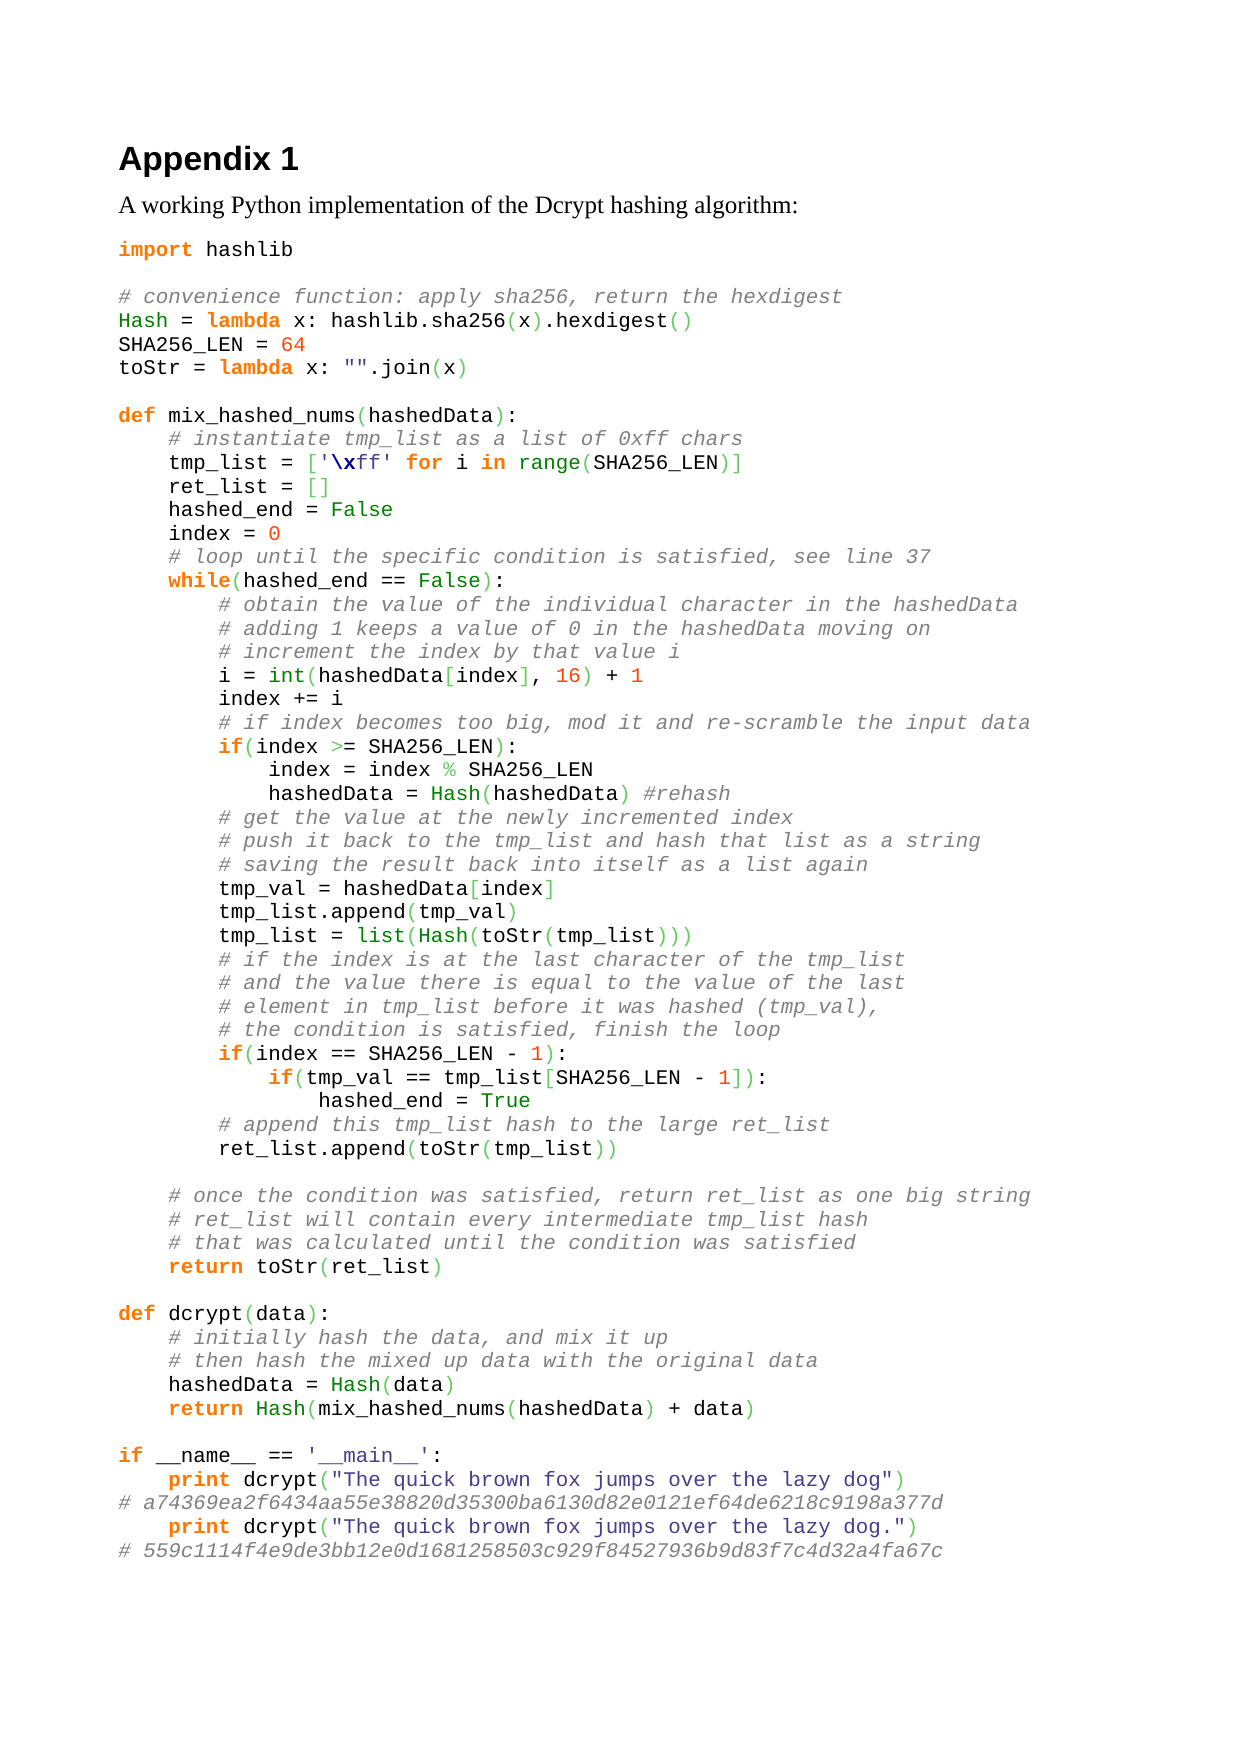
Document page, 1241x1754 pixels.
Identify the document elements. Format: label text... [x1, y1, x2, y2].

text SHA256_LEN = 64 [118, 334, 1122, 357]
text if(tmp_val == tmp_list[SHA256_LEN - 1]): [118, 1067, 1122, 1090]
text # increment the index by that value i [118, 641, 1122, 665]
text tmp_list = list(Hash(toStr(tmp_list))) [118, 925, 1122, 948]
text # once the condition was satisfied, return ret_list as one big string [118, 1185, 1122, 1209]
text # ret_list will contain every intermediate tmp_list hash [118, 1209, 1122, 1232]
text import hashlib [118, 239, 1122, 263]
text hashedData = Hash(hashedData) #rehash [118, 783, 1122, 807]
text # if index becomes too big, mod it and re-scramble the input data [118, 712, 1122, 736]
text # convenience function: apply sha256, return the hexdigest [118, 286, 1122, 310]
text print dcrypt("The quick brown fox jumps over the lazy dog") [118, 1469, 1122, 1492]
text # initially hash the data, and mix it up [118, 1327, 1122, 1351]
text # loop until the specific condition is satisfied, see line 37 [118, 547, 1122, 570]
text # element in tmp_list before it was hashed (tmp_val), [118, 996, 1122, 1019]
text # 559c1114f4e9de3bb12e0d1681258503c929f84527936b9d83f7c4d32a4fa67c [118, 1540, 1122, 1563]
text # a74369ea2f6434aa55e38820d35300ba6130d82e0121ef64de6218c9198a377d [118, 1492, 1122, 1516]
text # get the value at the newly incremented index [118, 807, 1122, 830]
text tmp_val = hashedData[index] [118, 878, 1122, 901]
subtitle Appendix 1 [118, 139, 1122, 178]
text def mix_hashed_nums(hashedData): [118, 405, 1122, 428]
text # obtain the value of the individual character in the hashedData [118, 594, 1122, 617]
text hashedData = Hash(data) [118, 1374, 1122, 1398]
text # instantiate tmp_list as a list of 0xff chars [118, 428, 1122, 452]
text ret_list.append(toStr(tmp_list)) [118, 1138, 1122, 1161]
text ret_list = [] [118, 476, 1122, 499]
text # and the value there is equal to the value of the last [118, 972, 1122, 996]
text if(index >= SHA256_LEN): [118, 736, 1122, 759]
text hashed_end = False [118, 499, 1122, 523]
text print dcrypt("The quick brown fox jumps over the lazy dog.") [118, 1516, 1122, 1540]
text index = index % SHA256_LEN [118, 759, 1122, 783]
text # append this tmp_list hash to the large ret_list [118, 1114, 1122, 1138]
text if __name__ == '__main__': [118, 1445, 1122, 1469]
text index = 0 [118, 523, 1122, 547]
text index += i [118, 688, 1122, 712]
text # that was calculated until the condition was satisfied [118, 1232, 1122, 1256]
text while(hashed_end == False): [118, 570, 1122, 594]
text toStr = lambda x: "".join(x) [118, 357, 1122, 381]
text return Hash(mix_hashed_nums(hashedData) + data) [118, 1398, 1122, 1421]
text tmp_list = ['\xff' for i in range(SHA256_LEN)] [118, 452, 1122, 476]
text A working Python implementation of the Dcrypt hashing algorithm: [118, 190, 1122, 219]
text tmp_list.append(tmp_val) [118, 901, 1122, 925]
text hashed_end = True [118, 1090, 1122, 1114]
text # then hash the mixed up data with the original data [118, 1351, 1122, 1374]
text # adding 1 keeps a value of 0 in the hashedData moving on [118, 617, 1122, 641]
text # push it back to the tmp_list and hash that list as a string [118, 830, 1122, 854]
text i = int(hashedData[index], 16) + 1 [118, 665, 1122, 688]
text # the condition is satisfied, finish the loop [118, 1019, 1122, 1043]
text Hash = lambda x: hashlib.sha256(x).hexdigest() [118, 310, 1122, 334]
text return toStr(ret_list) [118, 1256, 1122, 1279]
text # if the index is at the last character of the tmp_list [118, 948, 1122, 972]
text if(index == SHA256_LEN - 1): [118, 1043, 1122, 1067]
text # saving the result back into itself as a list again [118, 854, 1122, 878]
text def dcrypt(data): [118, 1303, 1122, 1327]
